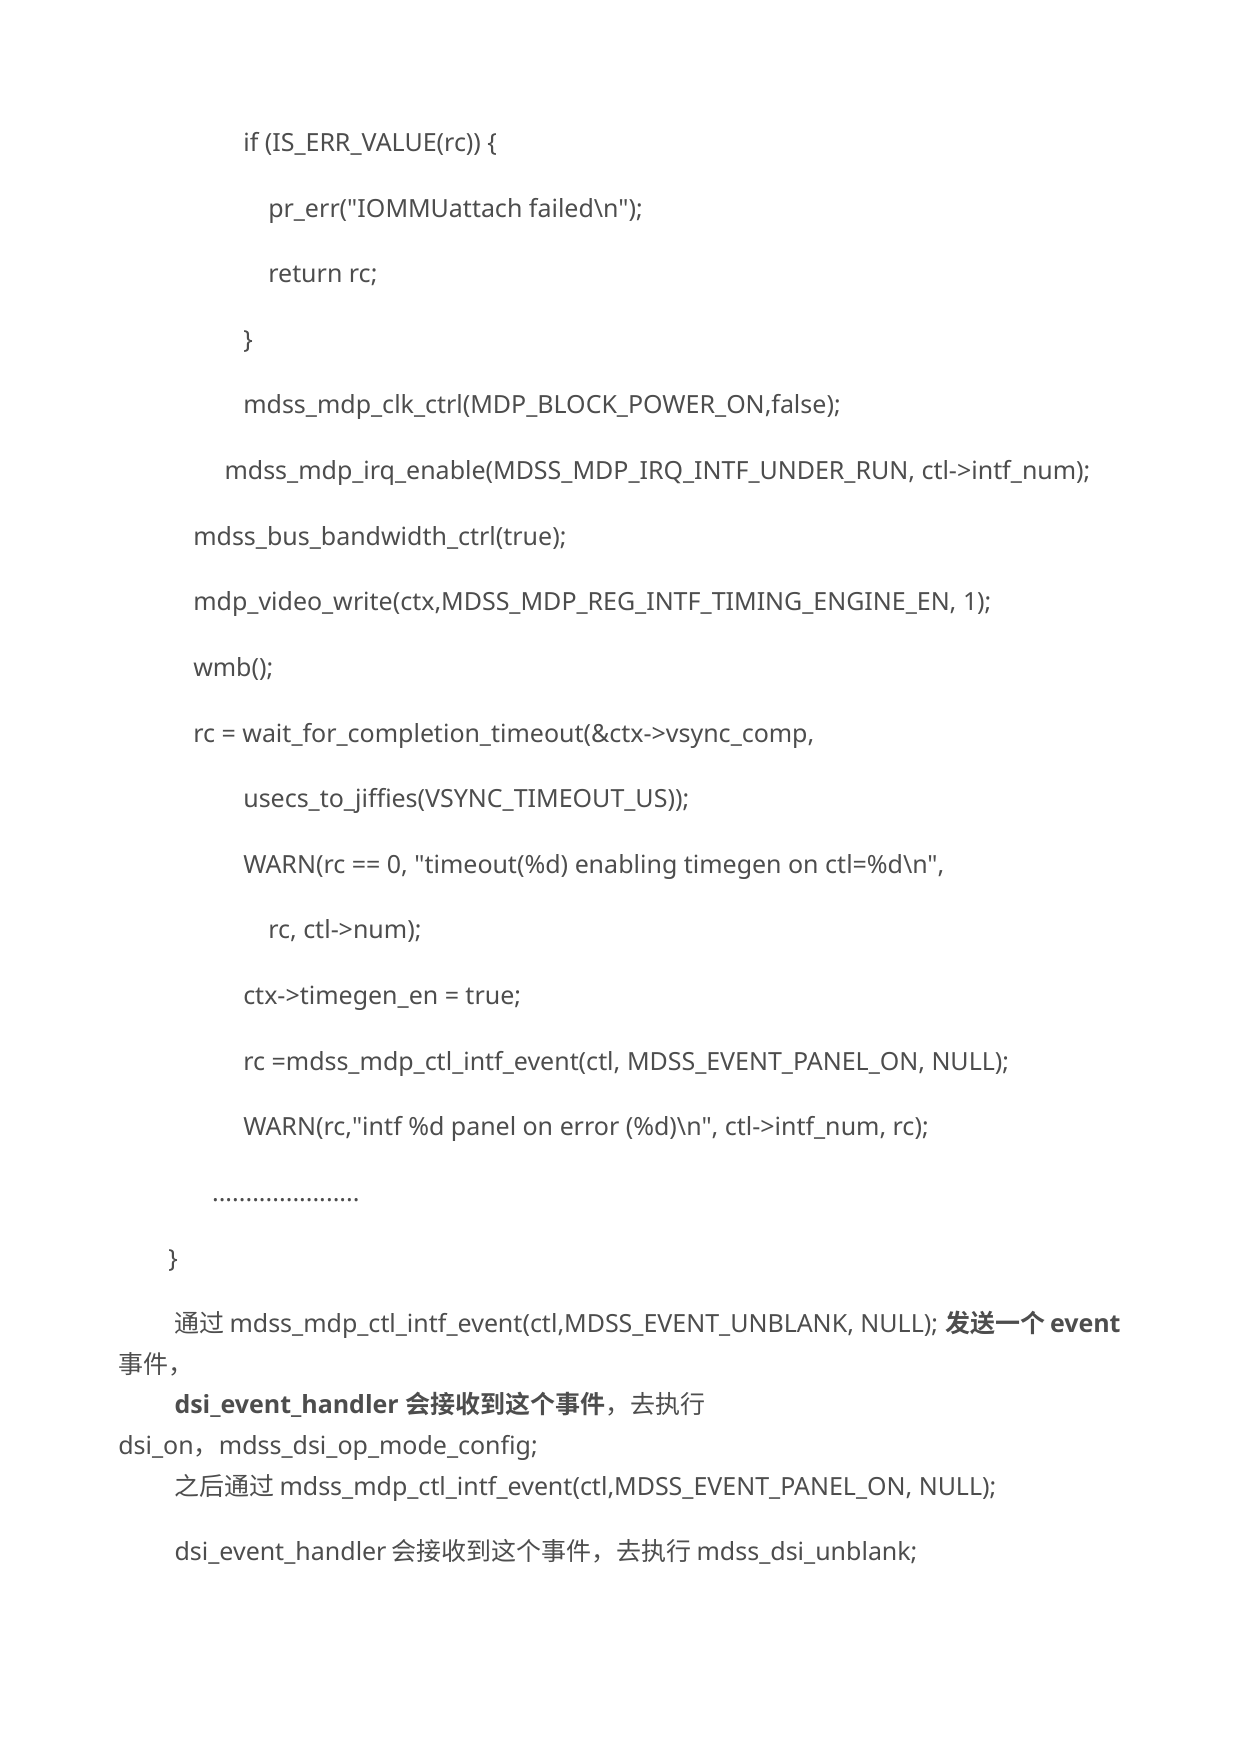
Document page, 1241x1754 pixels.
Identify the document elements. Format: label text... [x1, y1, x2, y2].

text rc = wait_for_completion_timeout(&ctx->vsync_comp, [118, 709, 1122, 749]
text rc =mdss_mdp_ctl_intf_event(ctl, MDSS_EVENT_PANEL_ON, NULL); [118, 1037, 1122, 1077]
text if (IS_ERR_VALUE(rc)) { [118, 118, 1122, 159]
text return rc; [118, 249, 1122, 290]
text } [118, 315, 1122, 356]
text dsi_event_handler会接收到这个事件，去执行mdss_dsi_unblank; [118, 1527, 1122, 1568]
text rc, ctl->num); [118, 906, 1122, 946]
text mdss_mdp_irq_enable(MDSS_MDP_IRQ_INTF_UNDER_RUN, ctl->intf_num); [118, 446, 1122, 487]
text dsi_event_handler 会接收到这个事件，去执行dsi_on，mdss_dsi_op_mode_config; [118, 1381, 1122, 1462]
text 之后通过mdss_mdp_ctl_intf_event(ctl,MDSS_EVENT_PANEL_ON, NULL); [118, 1462, 1122, 1502]
text wmb(); [118, 643, 1122, 684]
text 通过mdss_mdp_ctl_intf_event(ctl,MDSS_EVENT_UNBLANK, NULL); 发送一个event事件， [118, 1299, 1122, 1381]
text mdss_mdp_clk_ctrl(MDP_BLOCK_POWER_ON,false); [118, 381, 1122, 421]
text usecs_to_jiffies(VSYNC_TIMEOUT_US)); [118, 774, 1122, 815]
text mdp_video_write(ctx,MDSS_MDP_REG_INTF_TIMING_ENGINE_EN, 1); [118, 577, 1122, 618]
text WARN(rc,"intf %d panel on error (%d)\n", ctl->intf_num, rc); [118, 1102, 1122, 1143]
text ctx->timegen_en = true; [118, 971, 1122, 1012]
text mdss_bus_bandwidth_ctrl(true); [118, 512, 1122, 552]
text WARN(rc == 0, "timeout(%d) enabling timegen on ctl=%d\n", [118, 840, 1122, 881]
text ...................... [118, 1168, 1122, 1209]
text pr_err("IOMMUattach failed\n"); [118, 184, 1122, 224]
text } [118, 1234, 1122, 1274]
